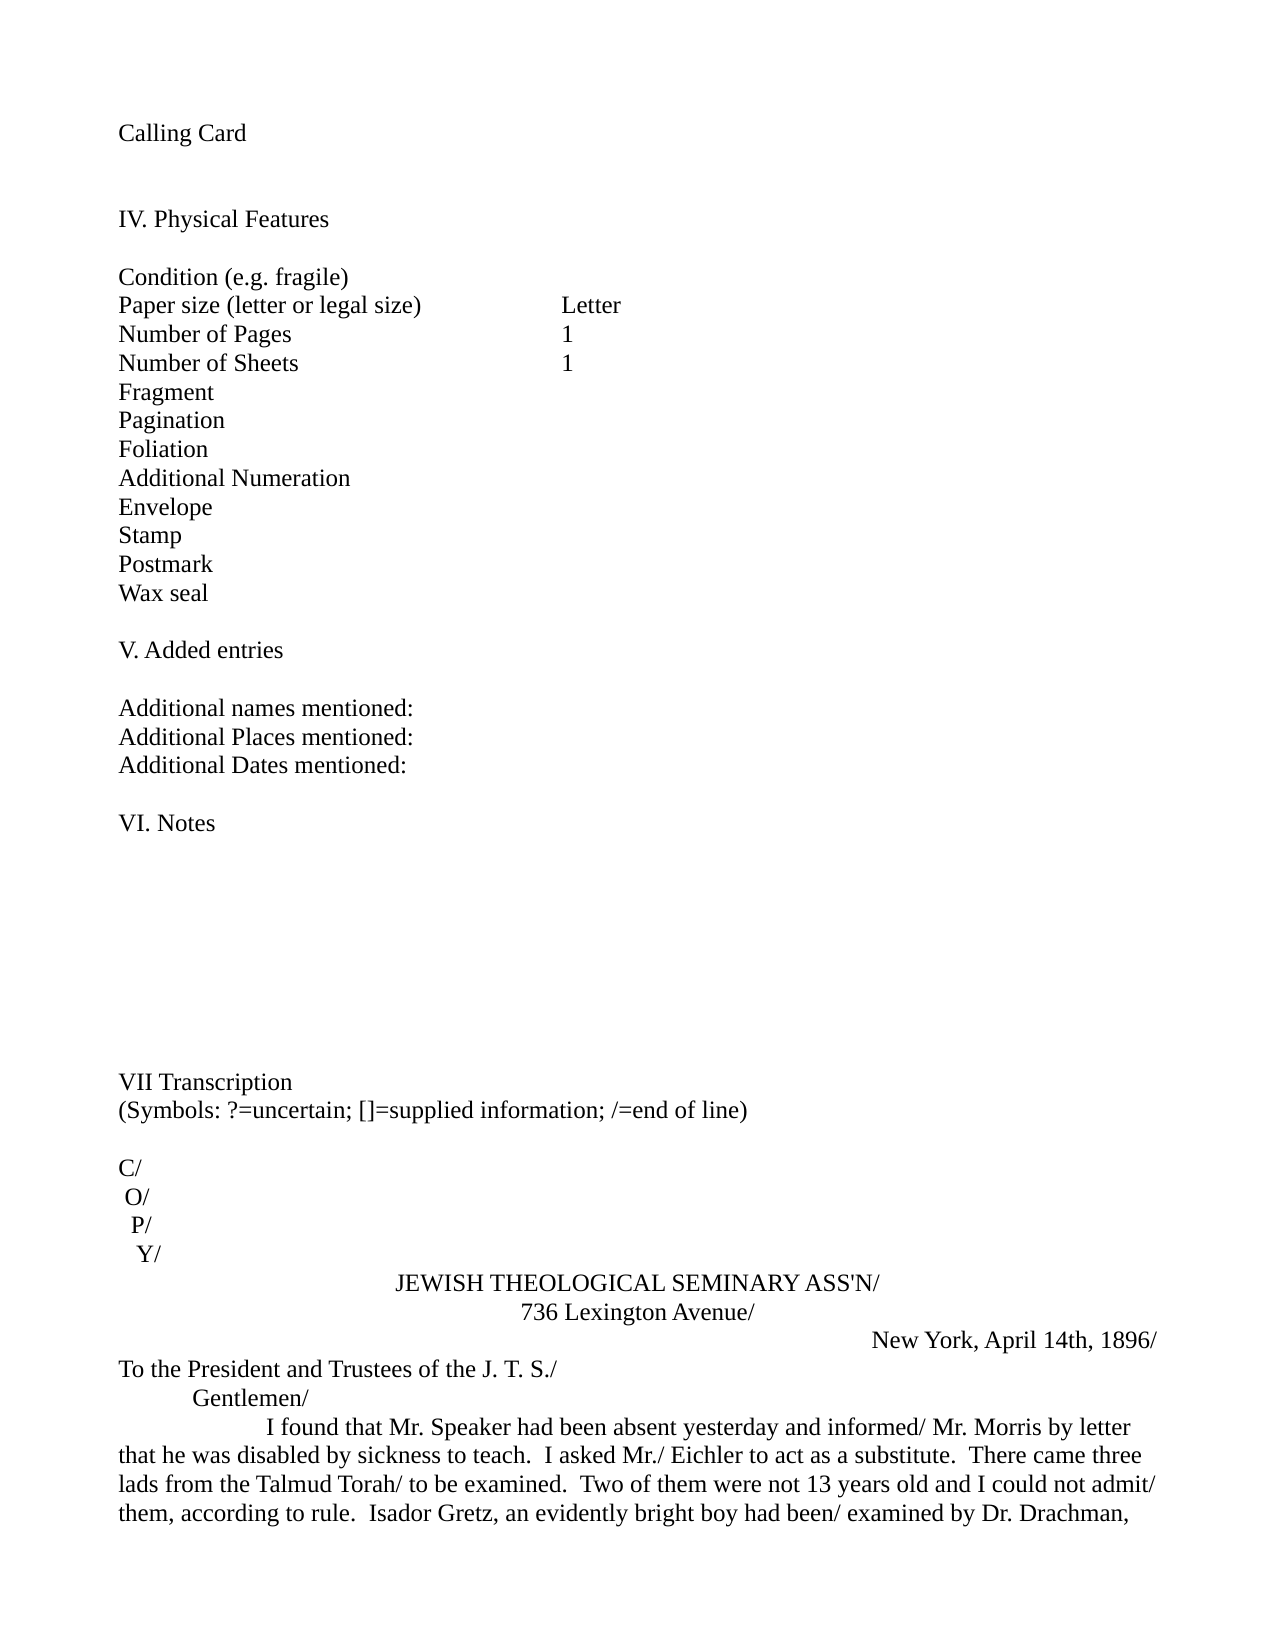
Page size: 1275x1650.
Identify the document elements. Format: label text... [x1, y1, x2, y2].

text Wax seal [118, 578, 1157, 607]
text Gentlemen/ [118, 1383, 1157, 1412]
text Calling Card [118, 118, 1157, 147]
text O/ [118, 1182, 1157, 1211]
text Number of Sheets 1 [118, 348, 1157, 377]
text Additional Numeration [118, 463, 1157, 492]
text Y/ [118, 1239, 1157, 1268]
text Pagination [118, 406, 1157, 434]
text IV. Physical Features [118, 204, 1157, 233]
text (Symbols: ?=uncertain; []=supplied information; /=end of line) [118, 1096, 1157, 1124]
text I found that Mr. Speaker had been absent yesterday and informed/ Mr. Morris by letter that he was disabled by sickness to teach. I asked Mr./ Eichler to act as a substitute. There came three lads from the Talmud Torah/ to be examined. Two of them were not 13 years old and I could not admit/ them, according to rule. Isador Gretz, an evidently bright boy had been/ examined by Dr. Drachman, [118, 1412, 1157, 1527]
text Foliation [118, 434, 1157, 463]
text 736 Lexington Avenue/ [118, 1297, 1157, 1326]
text Paper size (letter or legal size) Letter [118, 291, 1157, 319]
text P/ [118, 1211, 1157, 1239]
text Condition (e.g. fragile) [118, 262, 1157, 291]
text Fragment [118, 377, 1157, 406]
text JEWISH THEOLOGICAL SEMINARY ASS'N/ [118, 1268, 1157, 1297]
text VII Transcription [118, 1067, 1157, 1096]
text To the President and Trustees of the J. T. S./ [118, 1354, 1157, 1383]
text C/ [118, 1153, 1157, 1182]
text Number of Pages 1 [118, 319, 1157, 348]
text Envelope [118, 492, 1157, 521]
text New York, April 14th, 1896/ [118, 1326, 1157, 1354]
text Postma rk [118, 549, 1157, 578]
text Additional Places mentioned: [118, 722, 1157, 751]
text Additional Dates mentioned: [118, 751, 1157, 779]
text VI. Notes [118, 808, 1157, 837]
text Stamp [118, 521, 1157, 549]
text V. Added entries [118, 636, 1157, 664]
text Additional names mentioned: [118, 693, 1157, 722]
